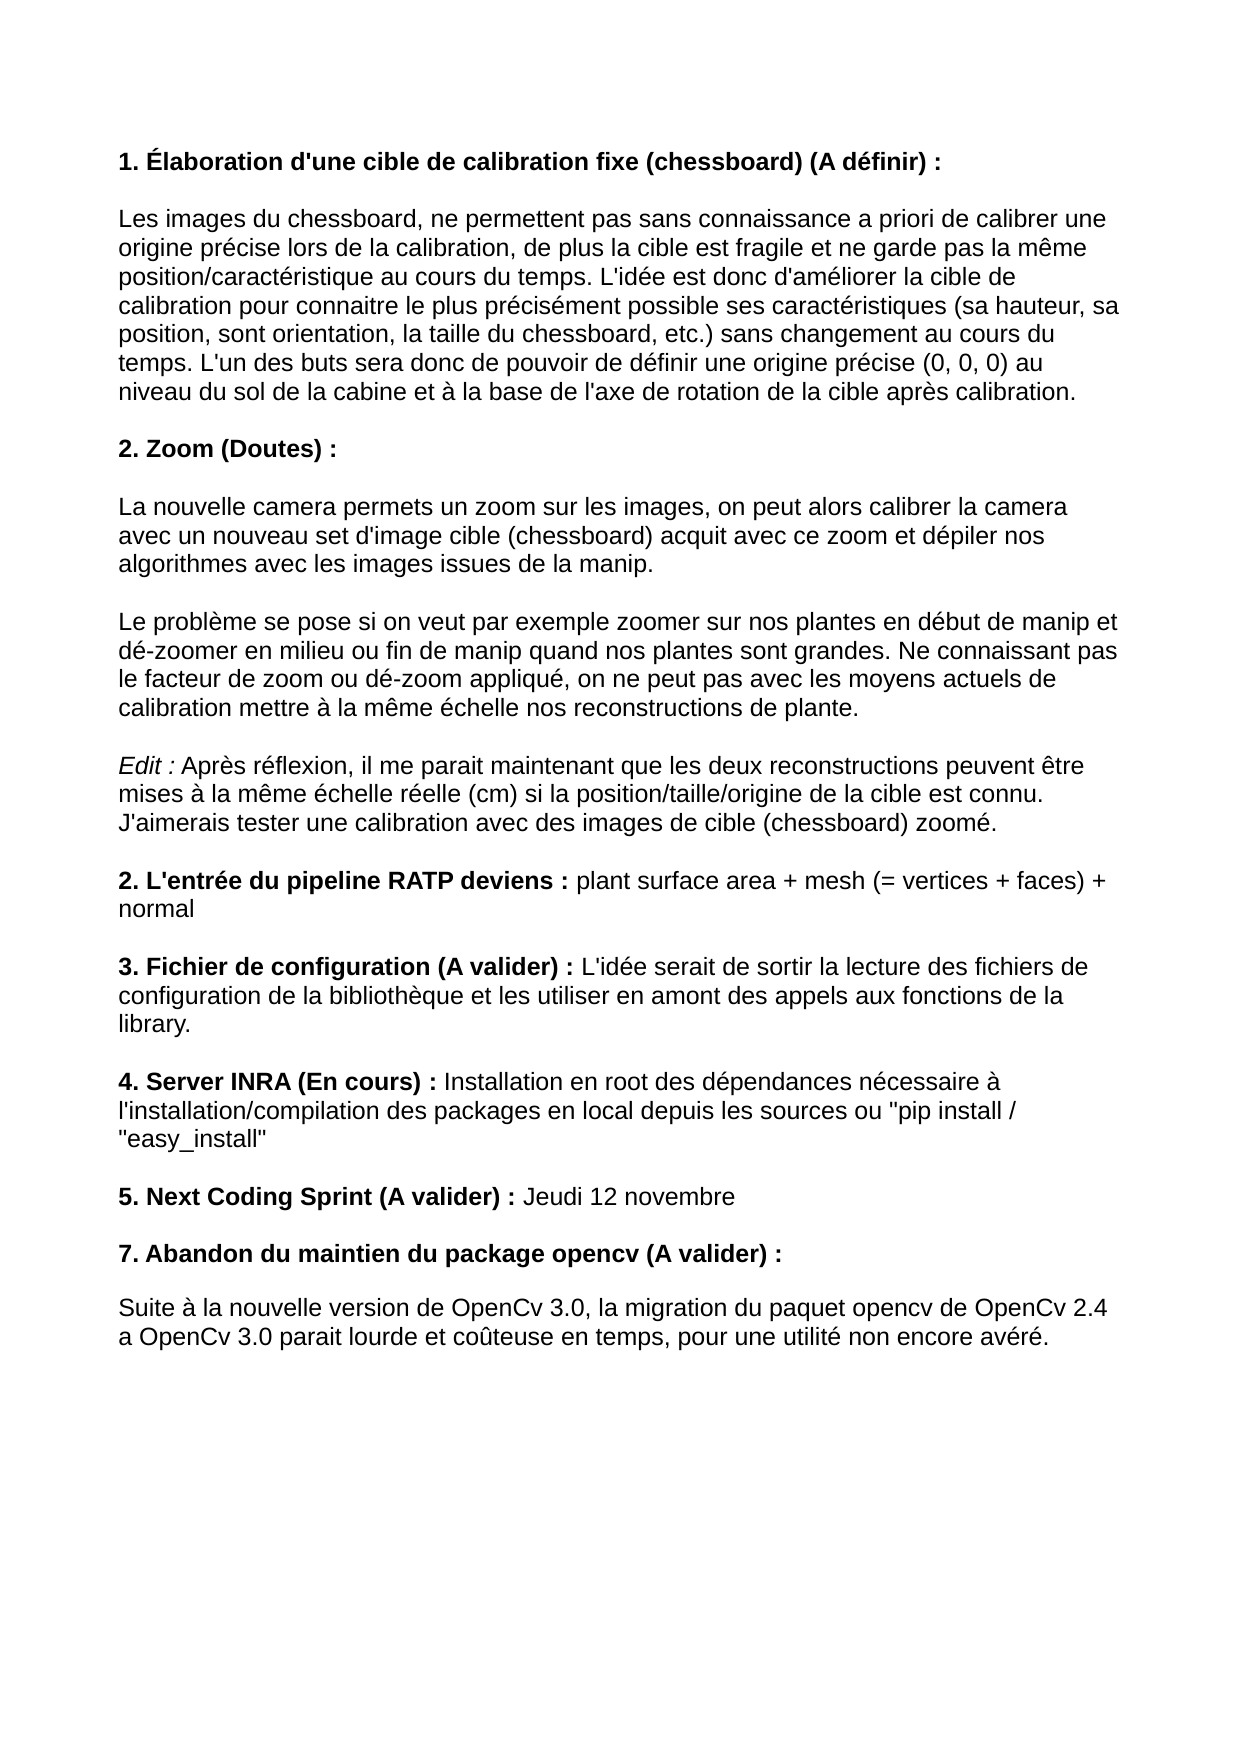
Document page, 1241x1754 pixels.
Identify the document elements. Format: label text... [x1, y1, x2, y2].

text 2. L'entrée du pipeline RATP deviens : plant surface area + mesh (= vertices + faces) + normal 3. Fichier de configuration (A valider) : L'idée serait de sortir la lecture des fichiers de configuration de la bibliothèque et les utiliser en amont des appels aux fonctions de la library. 4. Server INRA (En cours) : Installation en root des dépendances nécessaire à l'installation/compilation des packages en local depuis les sources ou "pip install / "easy_install" [118, 866, 1122, 1153]
text Les images du chessboard, ne permettent pas sans connaissance a priori de calibrer une origine précise lors de la calibration, de plus la cible est fragile et ne garde pas la même position/caractéristique au cours du temps. L'idée est donc d'améliorer la cible de calibration pour connaitre le plus précisément possible ses caractéristiques (sa hauteur, sa position, sont orientation, la taille du chessboard, etc.) sans changement au cours du temps. L'un des buts sera donc de pouvoir de définir une origine précise (0, 0, 0) au niveau du sol de la cabine et à la base de l'axe de rotation de la cible après calibration. [118, 204, 1122, 406]
text 5. Next Coding Sprint (A valider) : Jeudi 12 novembre [118, 1182, 1122, 1211]
text 1. Élaboration d'une cible de calibration fixe (chessboard) (A définir) : [118, 118, 1122, 176]
text Suite à la nouvelle version de OpenCv 3.0, la migration du paquet opencv de OpenCv 2.4 a OpenCv 3.0 parait lourde et coûteuse en temps, pour une utilité non encore avéré. [118, 1293, 1122, 1351]
text 2. Zoom (Doutes) : La nouvelle camera permets un zoom sur les images, on peut alors calibrer la camera avec un nouveau set d'image cible (chessboard) acquit avec ce zoom et dépiler nos algorithmes avec les images issues de la manip. Le problème se pose si on veut par exemple zoomer sur nos plantes en début de manip et dé-zoomer en milieu ou fin de manip quand nos plantes sont grandes. Ne connaissant pas le facteur de zoom ou dé-zoom appliqué, on ne peut pas avec les moyens actuels de calibration mettre à la même échelle nos reconstructions de plante. Edit : Après réflexion, il me parait maintenant que les deux reconstructions peuvent être mises à la même échelle réelle (cm) si la position/taille/origine de la cible est connu. J'aimerais tester une calibration avec des images de cible (chessboard) zoomé. [118, 434, 1122, 837]
text 7. Abandon du maintien du package opencv (A valider) : [118, 1239, 1122, 1268]
